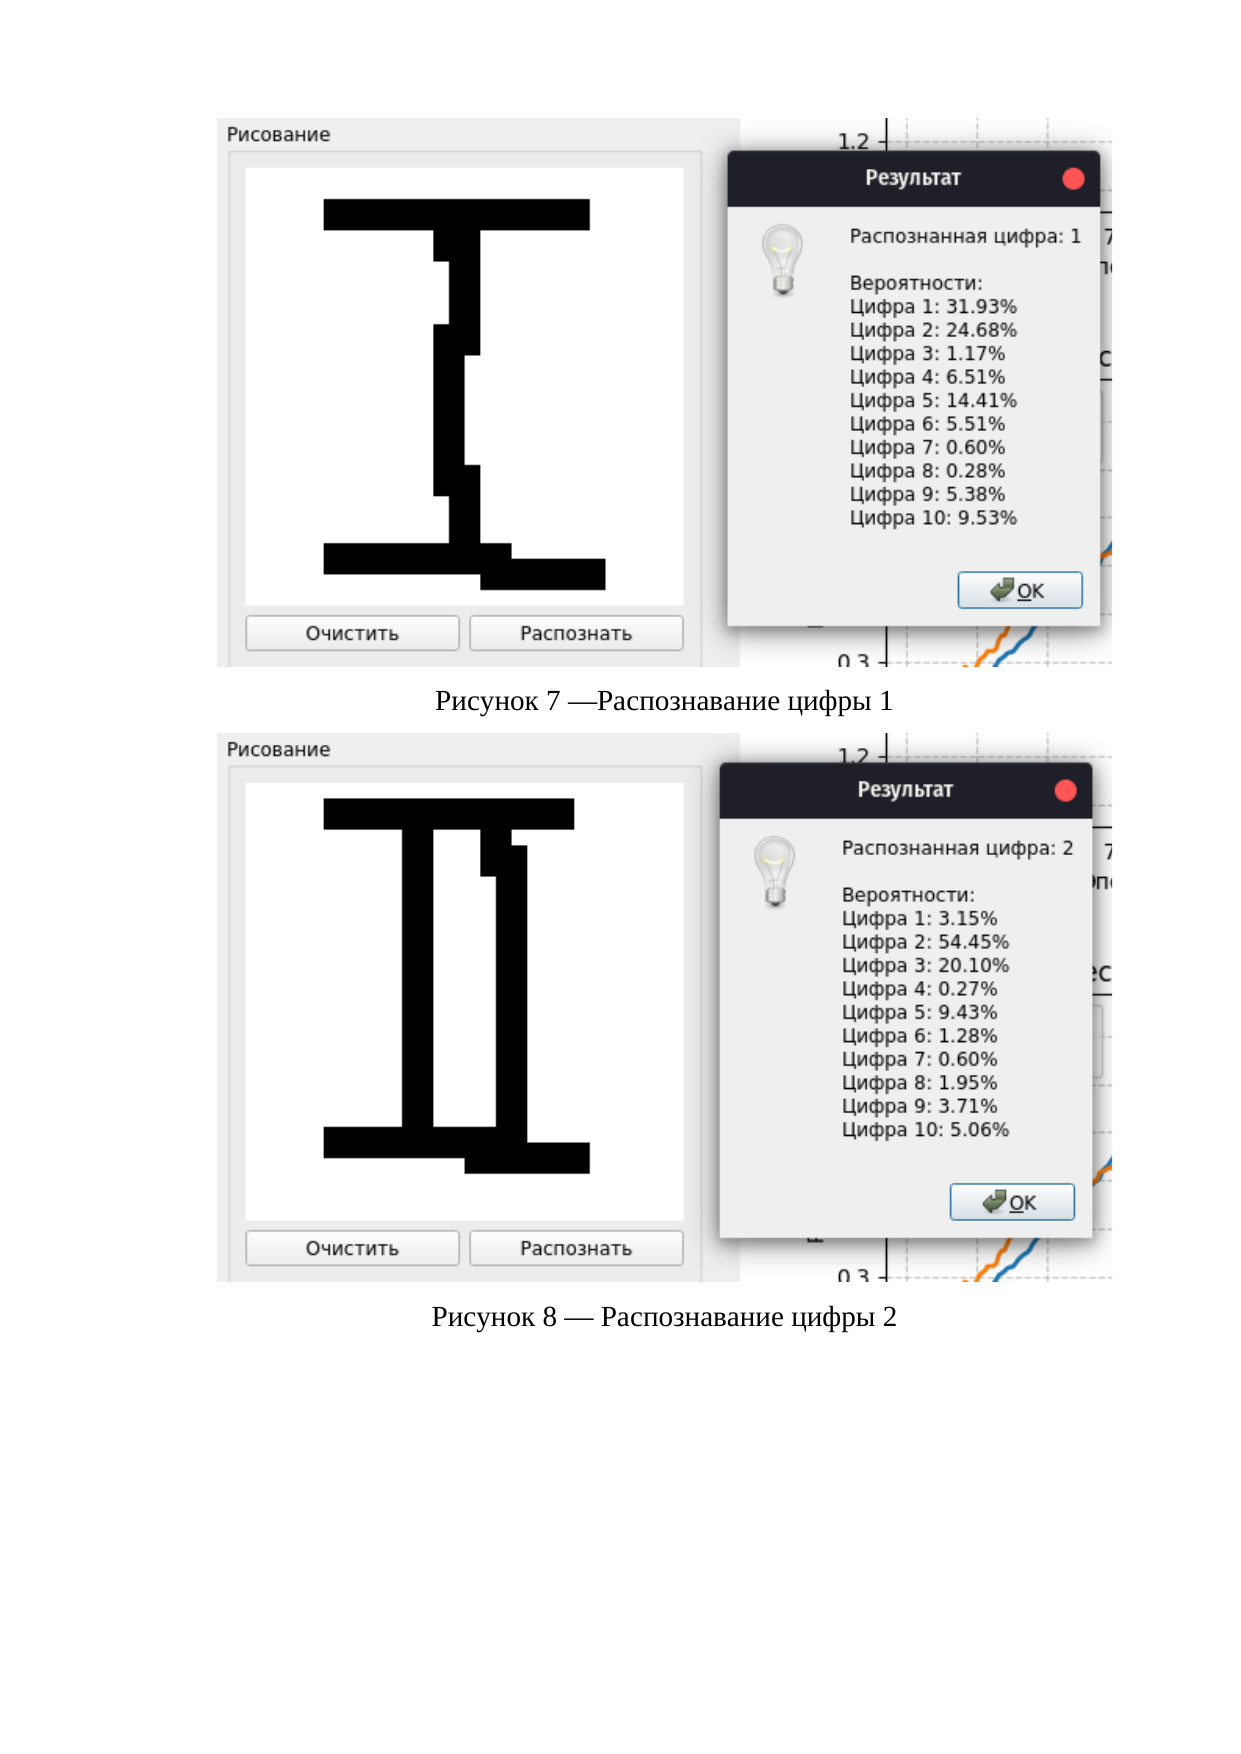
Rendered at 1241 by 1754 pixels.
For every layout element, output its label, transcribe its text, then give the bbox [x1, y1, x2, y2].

picture [216, 118, 1113, 667]
text Рисунок 8 — Распознавание цифры 2 [177, 784, 1152, 1332]
picture [216, 733, 1113, 1282]
text Рисунок 7 —Распознавание цифры 1 [177, 683, 1152, 717]
